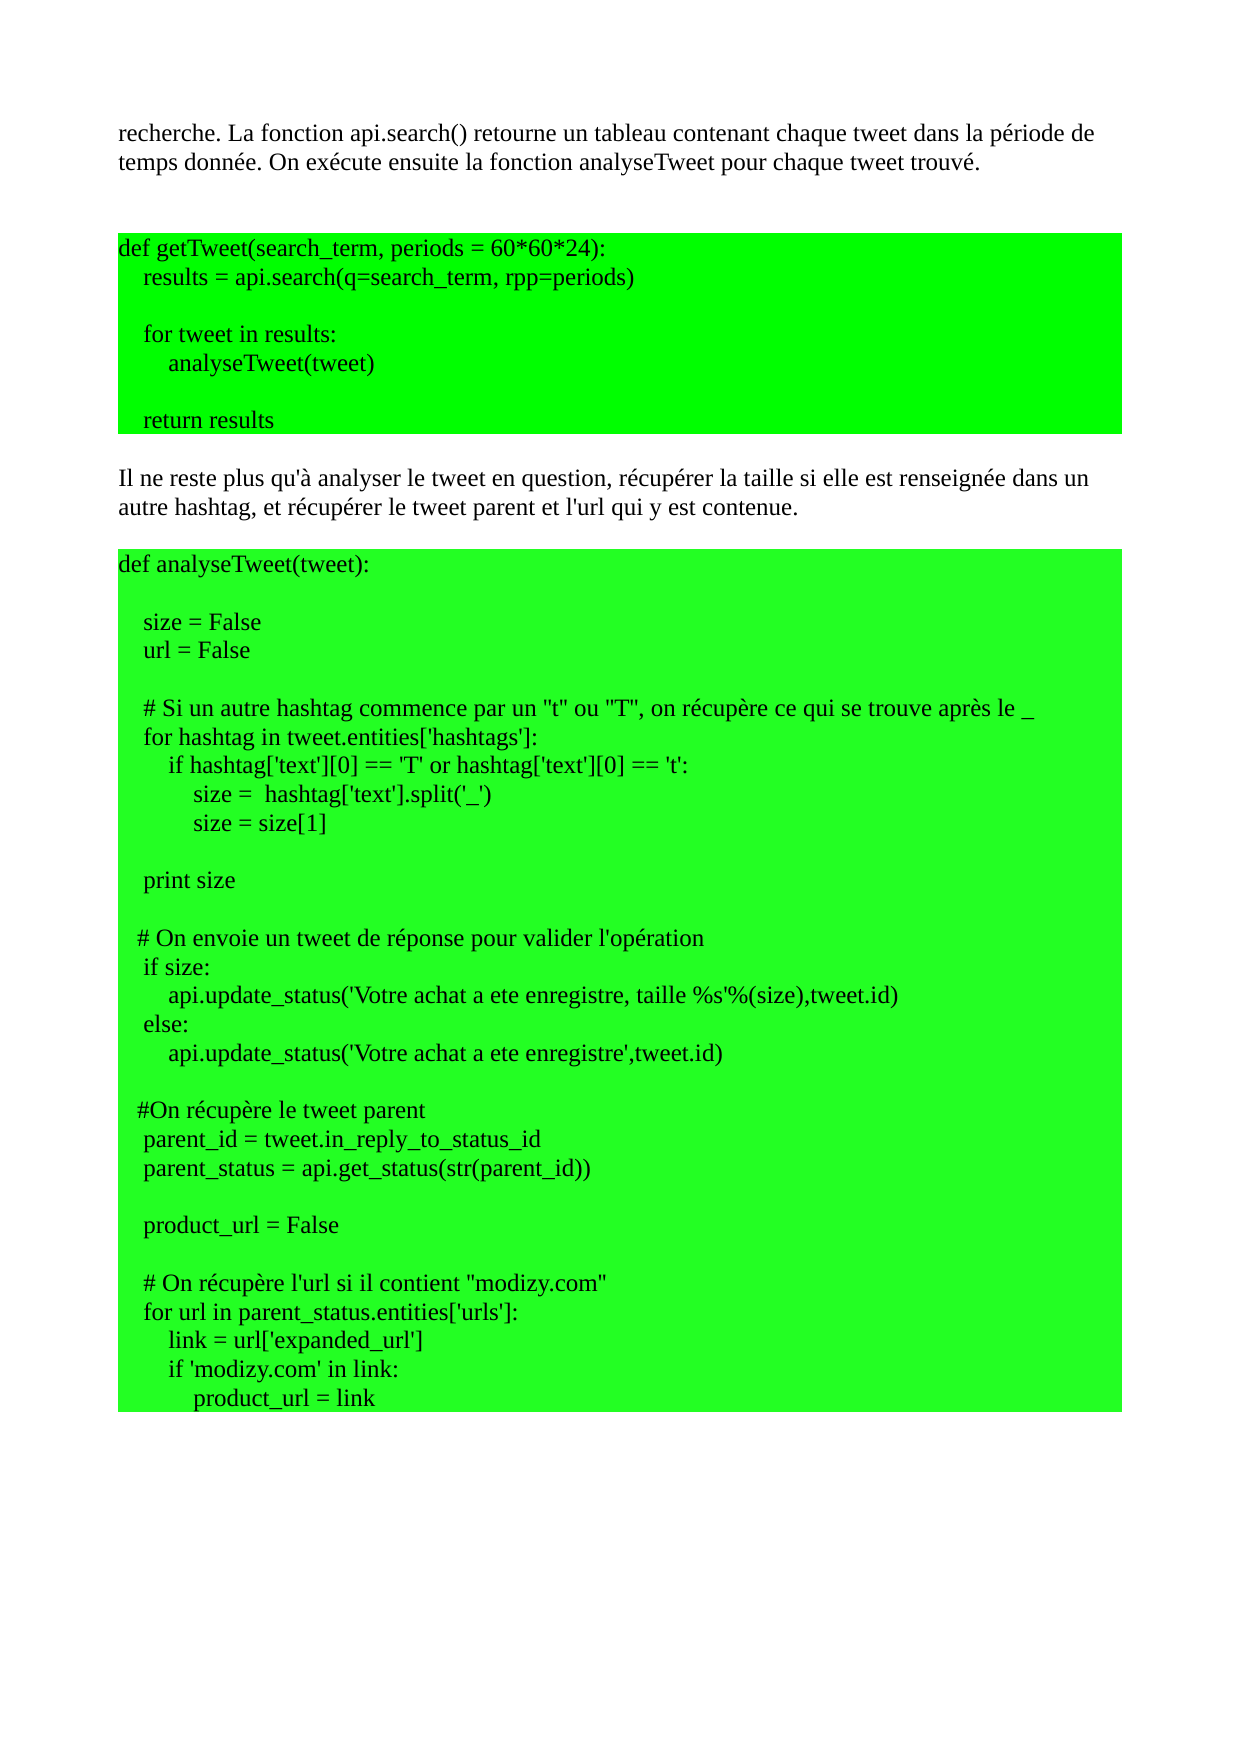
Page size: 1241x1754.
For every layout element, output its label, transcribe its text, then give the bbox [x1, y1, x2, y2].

text def getTweet(search_term, periods = 60*60*24): [118, 233, 1122, 262]
text if size: [118, 952, 1122, 981]
text else: [118, 1009, 1122, 1038]
text #On récupère le tweet parent [118, 1096, 1122, 1124]
text # On envoie un tweet de réponse pour valider l'opération [118, 923, 1122, 952]
text size = False [118, 607, 1122, 636]
text # Si un autre hashtag commence par un ''t'' ou ''T'', on récupère ce qui se trouve après le _ [118, 693, 1122, 722]
text for url in parent_status.entities['urls']: [118, 1297, 1122, 1326]
text url = False [118, 636, 1122, 664]
text if 'modizy.com' in link: [118, 1354, 1122, 1383]
text size = hashtag['text'].split('_') [118, 779, 1122, 808]
text parent_id = tweet.in_reply_to_status_id [118, 1124, 1122, 1153]
text for tweet in results: [118, 319, 1122, 348]
text Il ne reste plus qu'à analyser le tweet en question, récupérer la taille si elle est renseignée dans un autre hashtag, et récupérer le tweet parent et l'url qui y est contenue. [118, 463, 1122, 521]
text product_url = link [118, 1383, 1122, 1412]
text print size [118, 866, 1122, 894]
text # On récupère l'url si il contient ''modizy.com'' [118, 1268, 1122, 1297]
text def analyseTweet(tweet): [118, 549, 1122, 578]
text size = size[1] [118, 808, 1122, 837]
text api.update_status('Votre achat a ete enregistre',tweet.id) [118, 1038, 1122, 1067]
text results = api.search(q=search_term, rpp=periods) [118, 262, 1122, 291]
text product_url = False [118, 1211, 1122, 1239]
text link = url['expanded_url'] [118, 1326, 1122, 1354]
text for hashtag in tweet.entities['hashtags']: [118, 722, 1122, 751]
text return results [118, 406, 1122, 434]
text if hashtag['text'][0] == 'T' or hashtag['text'][0] == 't': [118, 751, 1122, 779]
text api.update_status('Votre achat a ete enregistre, taille %s'%(size),tweet.id) [118, 981, 1122, 1009]
text parent_status = api.get_status(str(parent_id)) [118, 1153, 1122, 1182]
text analyseTweet(tweet) [118, 348, 1122, 377]
text recherche. La fonction api.search() retourne un tableau contenant chaque tweet dans la période de temps donnée. On exécute ensuite la fonction analyseTweet pour chaque tweet trouvé. [118, 118, 1122, 176]
